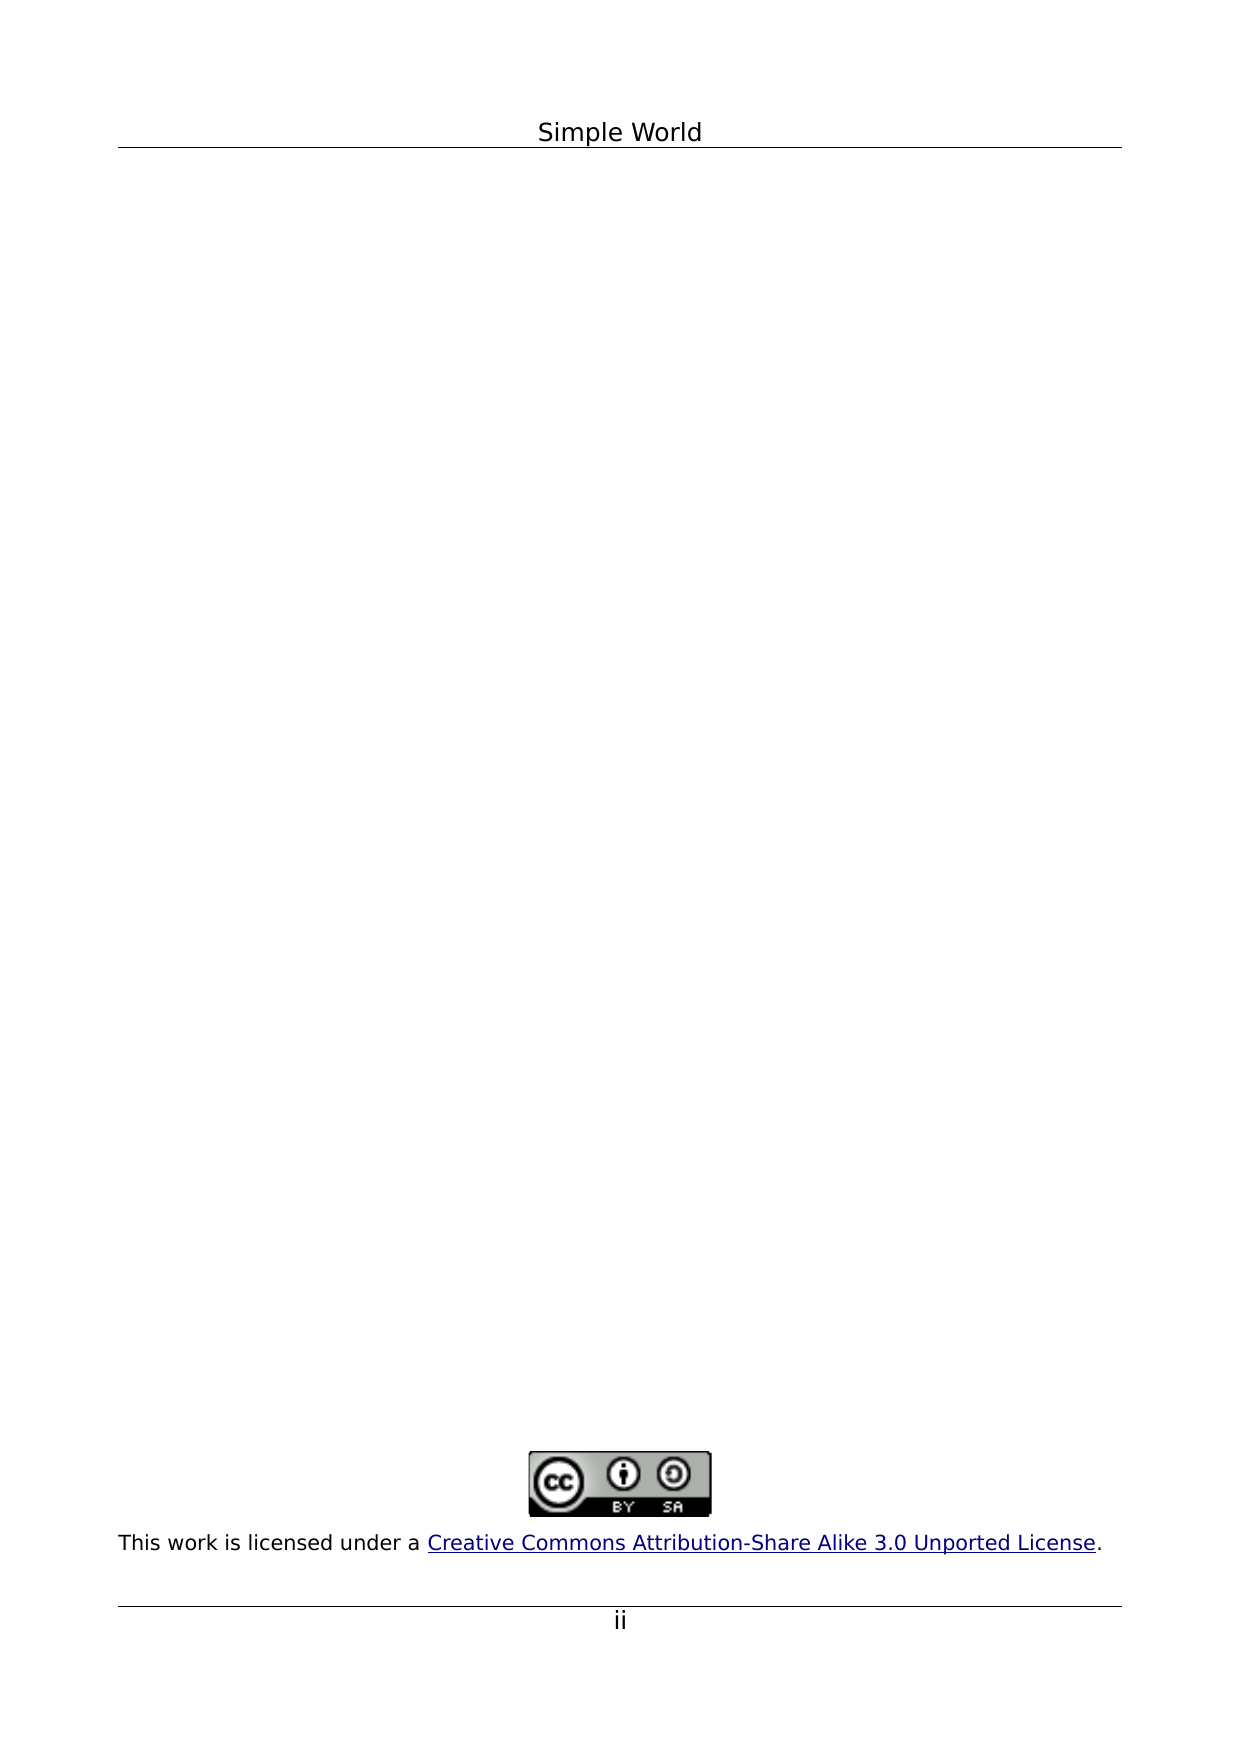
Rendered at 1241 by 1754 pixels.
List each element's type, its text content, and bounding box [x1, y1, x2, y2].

text This work is licensed under a Creative Commons Attribution-Share Alike 3.0 Unported License. [118, 1531, 1122, 1556]
picture [528, 1451, 712, 1517]
